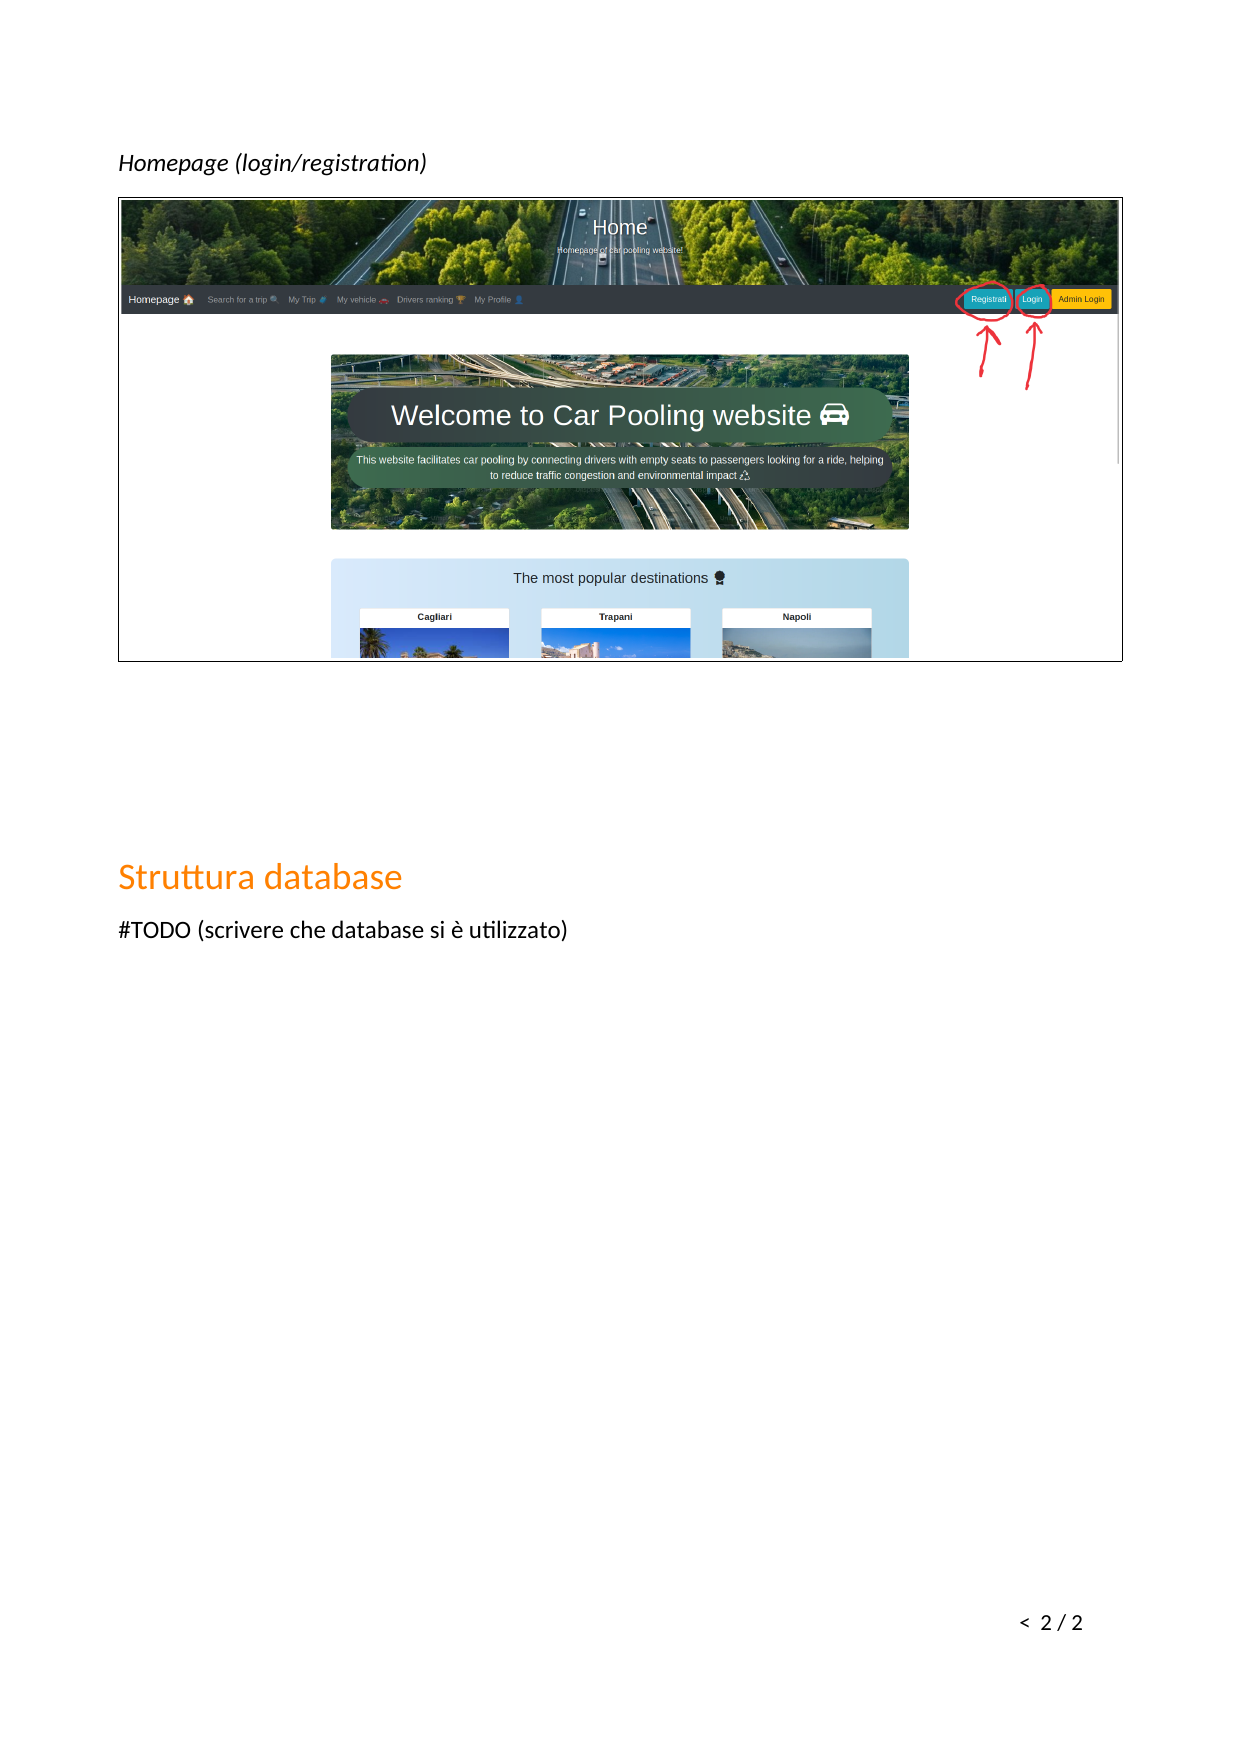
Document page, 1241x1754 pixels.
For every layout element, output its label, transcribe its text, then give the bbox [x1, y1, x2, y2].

text #TODO (scrivere che database si è utilizzato) [118, 914, 1122, 945]
subtitle Struttura database [118, 853, 1122, 899]
picture [121, 200, 1119, 658]
text Homepage (login/registration) [118, 148, 1122, 178]
